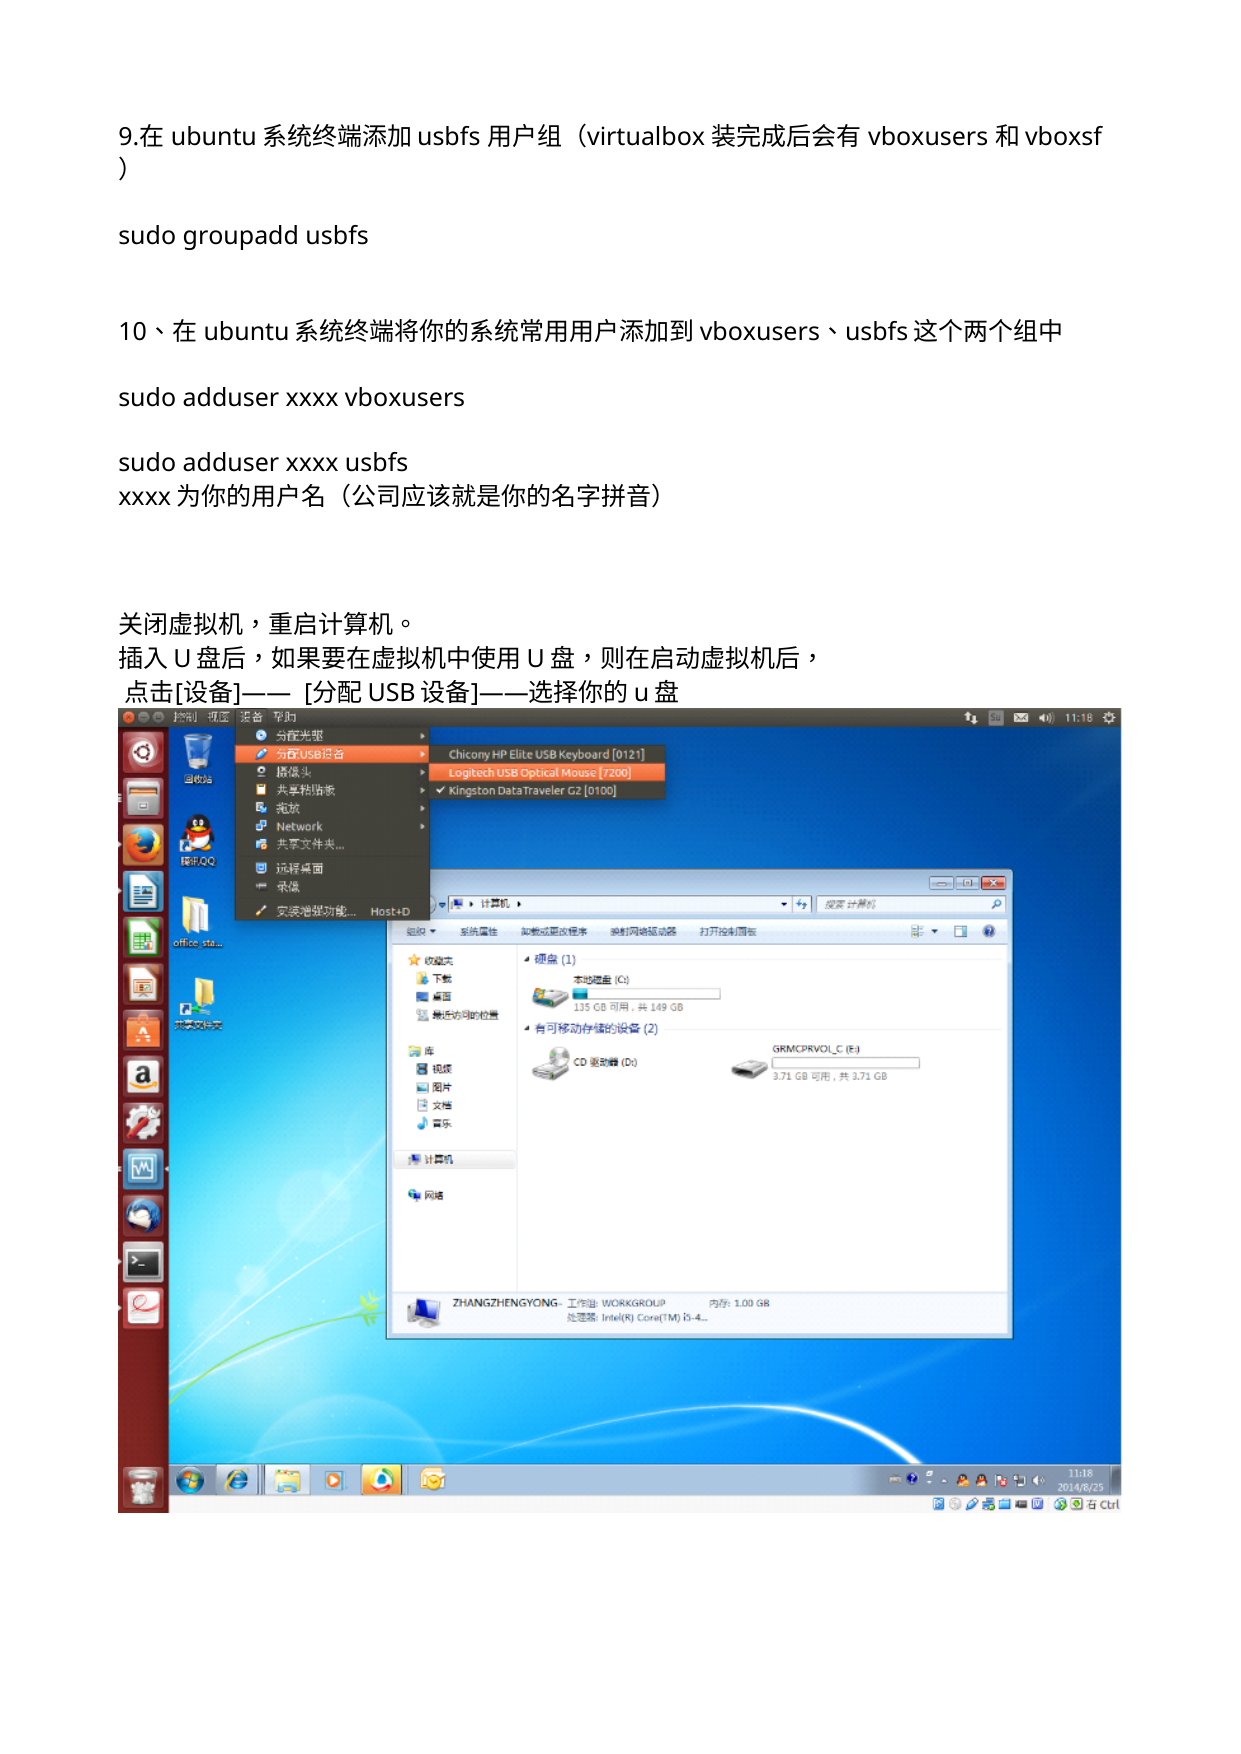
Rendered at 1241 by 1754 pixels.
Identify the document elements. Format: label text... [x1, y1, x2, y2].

text xxxx为你的用户名（公司应该就是你的名字拼音） [118, 479, 1122, 513]
text 点击[设备]—— [分配USB设备]——选择你的u盘 [118, 675, 1122, 708]
text sudo adduser xxxx vboxusers [118, 379, 1122, 413]
text sudo groupadd usbfs [118, 217, 1122, 252]
text 插入U盘后，如果要在虚拟机中使用U盘，则在启动虚拟机后， [118, 641, 1122, 675]
text 10、在 ubuntu系统终端将你的系统常用用户添加到vboxusers、usbfs这个两个组中 [118, 314, 1122, 348]
text sudo adduser xxxx usbfs [118, 445, 1122, 479]
text 关闭虚拟机，重启计算机。 [118, 607, 1122, 641]
text 9.在 ubuntu系统终端添加usbfs 用户组（virtualbox 装完成后会有 vboxusers 和vboxsf ） [118, 118, 1122, 186]
